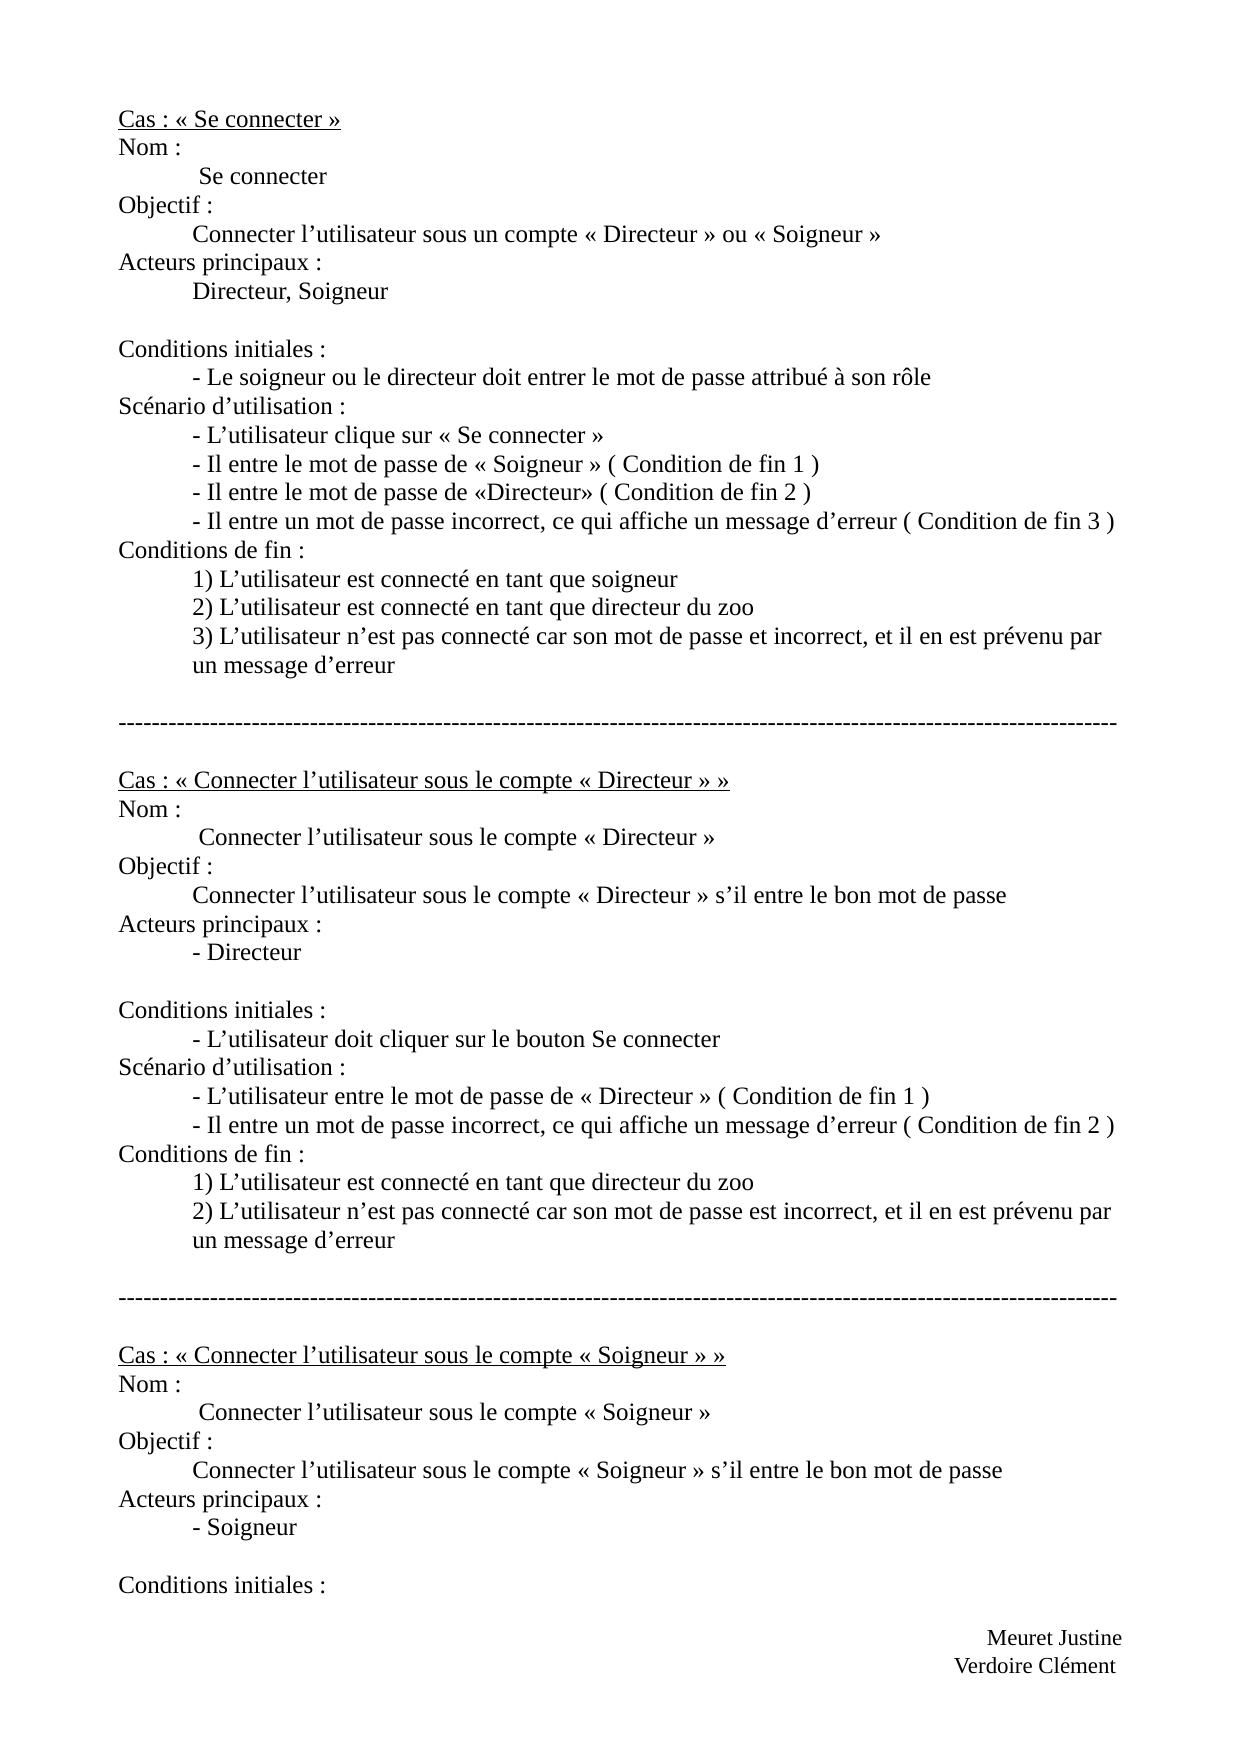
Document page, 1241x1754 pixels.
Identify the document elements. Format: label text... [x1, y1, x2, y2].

text Objectif : [118, 190, 1122, 219]
text - Le soigneur ou le directeur doit entrer le mot de passe attribué à son rôle [118, 362, 1122, 391]
text Connecter l’utilisateur sous le compte « Directeur » s’il entre le bon mot de passe [118, 880, 1122, 909]
text Acteurs principaux : [118, 247, 1122, 276]
text 1) L’utilisateur est connecté en tant que soigneur [118, 564, 1122, 592]
text Connecter l’utilisateur sous un compte « Directeur » ou « Soigneur » [118, 219, 1122, 247]
text Cas : « Se connecter » [118, 104, 1122, 132]
text Acteurs principaux : [118, 1484, 1122, 1512]
text 2) L’utilisateur est connecté en tant que directeur du zoo [118, 592, 1122, 621]
text Scénario d’utilisation : [118, 1052, 1122, 1081]
text Scénario d’utilisation : [118, 391, 1122, 420]
text Objectif : [118, 1426, 1122, 1455]
text Nom : [118, 794, 1122, 822]
text - L’utilisateur entre le mot de passe de « Directeur » ( Condition de fin 1 ) [118, 1081, 1122, 1110]
text - Directeur [118, 937, 1122, 966]
text Cas : « Connecter l’utilisateur sous le compte « Directeur » » [118, 765, 1122, 794]
text Directeur, Soigneur [118, 276, 1122, 305]
text - Il entre un mot de passe incorrect, ce qui affiche un message d’erreur ( Condition de fin 2 ) [118, 1110, 1122, 1139]
text Connecter l’utilisateur sous le compte « Soigneur » s’il entre le bon mot de passe [118, 1455, 1122, 1484]
text Connecter l’utilisateur sous le compte « Directeur » [118, 822, 1122, 851]
text Se connecter [118, 161, 1122, 190]
text ------------------------------------------------------------------------------------------------------------------------ [118, 1282, 1122, 1311]
text Nom : [118, 1369, 1122, 1397]
text Nom : [118, 132, 1122, 161]
text Conditions de fin : [118, 535, 1122, 564]
text 1) L’utilisateur est connecté en tant que directeur du zoo [118, 1167, 1122, 1196]
text - L’utilisateur clique sur « Se connecter » [118, 420, 1122, 449]
text 2) L’utilisateur n’est pas connecté car son mot de passe est incorrect, et il en est prévenu par un message d’erreur [118, 1196, 1122, 1254]
text Objectif : [118, 851, 1122, 880]
text Cas : « Connecter l’utilisateur sous le compte « Soigneur » » [118, 1340, 1122, 1369]
text Connecter l’utilisateur sous le compte « Soigneur » [118, 1397, 1122, 1426]
text Conditions initiales : [118, 334, 1122, 362]
text Conditions initiales : [118, 995, 1122, 1024]
text 3) L’utilisateur n’est pas connecté car son mot de passe et incorrect, et il en est prévenu par un message d’erreur [118, 621, 1122, 679]
text Conditions initiales : [118, 1570, 1122, 1599]
text - Il entre un mot de passe incorrect, ce qui affiche un message d’erreur ( Condition de fin 3 ) [118, 506, 1122, 535]
text - Soigneur [118, 1512, 1122, 1541]
text - Il entre le mot de passe de « Soigneur » ( Condition de fin 1 ) [118, 449, 1122, 477]
text - Il entre le mot de passe de «Directeur» ( Condition de fin 2 ) [118, 477, 1122, 506]
text Conditions de fin : [118, 1139, 1122, 1167]
text ------------------------------------------------------------------------------------------------------------------------ [118, 707, 1122, 736]
text Acteurs principaux : [118, 909, 1122, 937]
text - L’utilisateur doit cliquer sur le bouton Se connecter [118, 1024, 1122, 1052]
